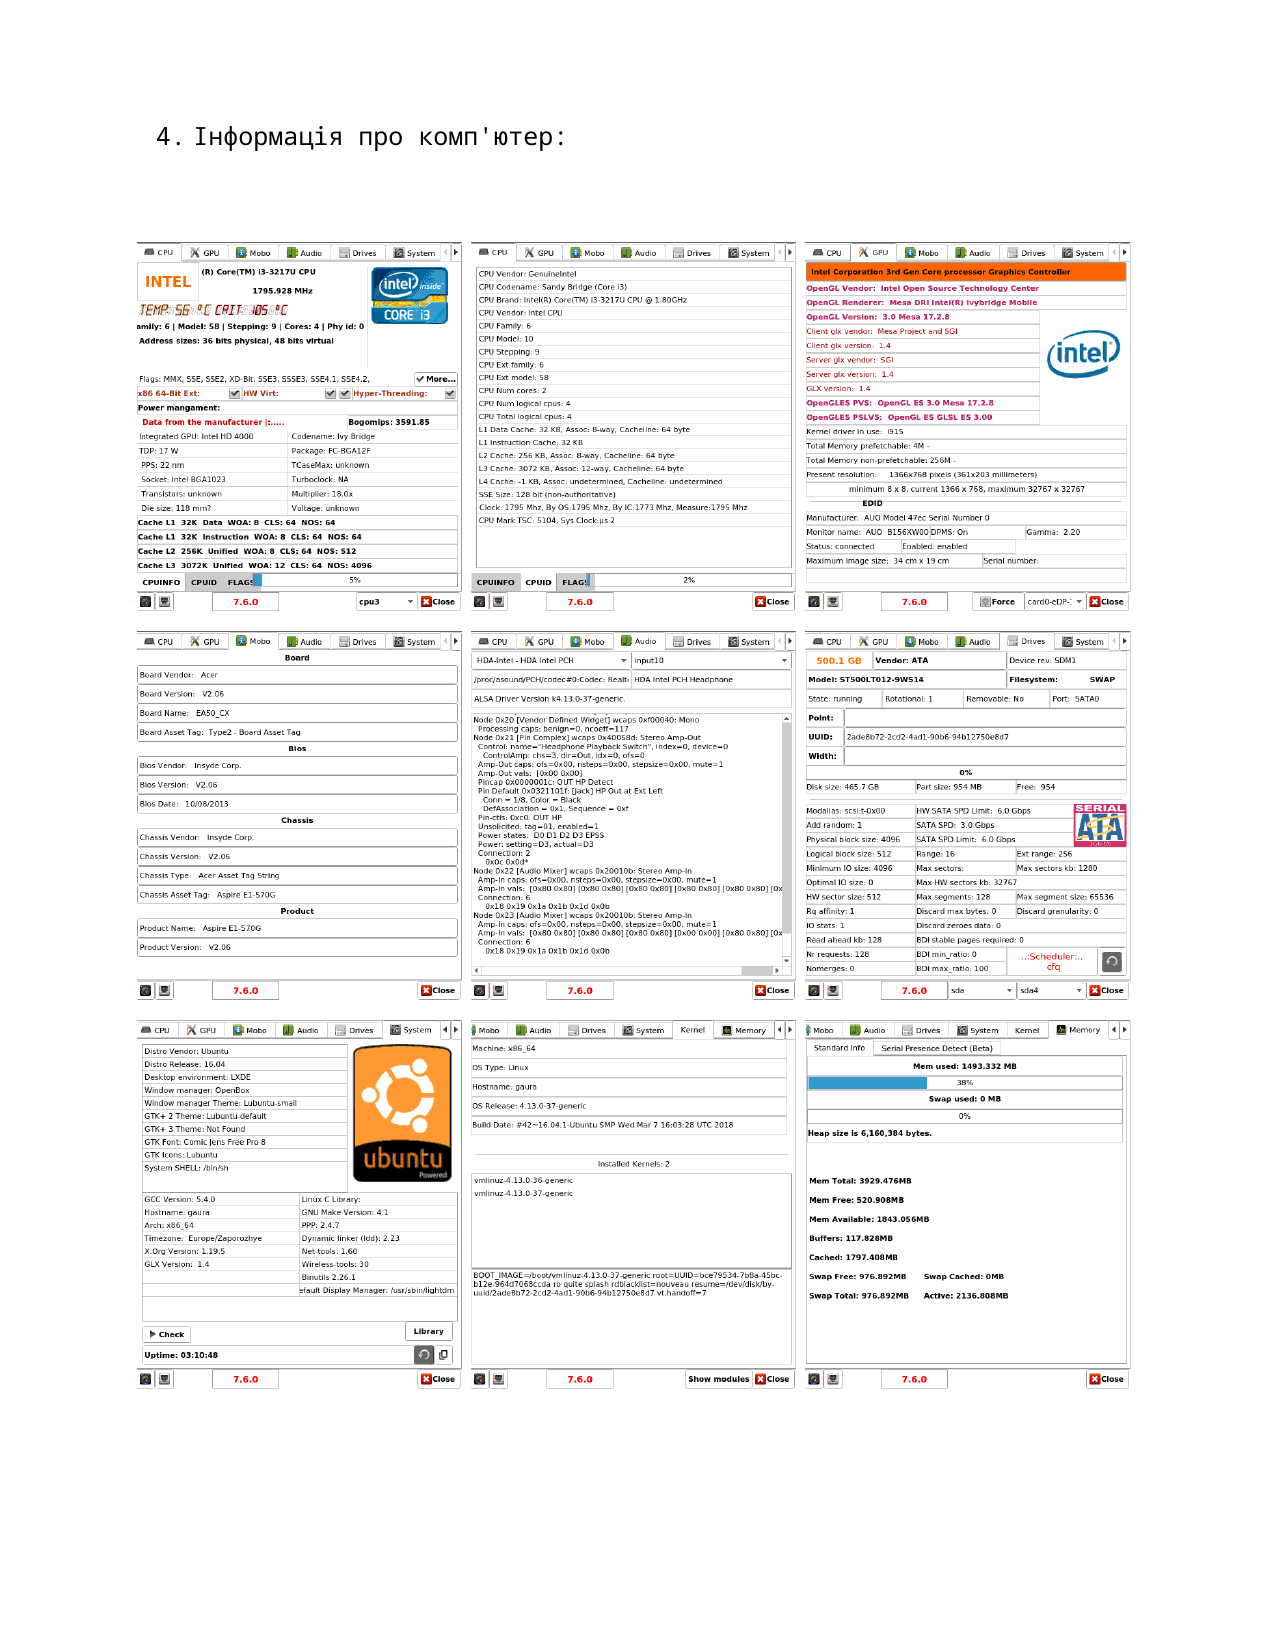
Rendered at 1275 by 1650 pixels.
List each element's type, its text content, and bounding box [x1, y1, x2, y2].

picture [136, 242, 1139, 1408]
list Інформація про комп'ютер: [156, 118, 1157, 152]
